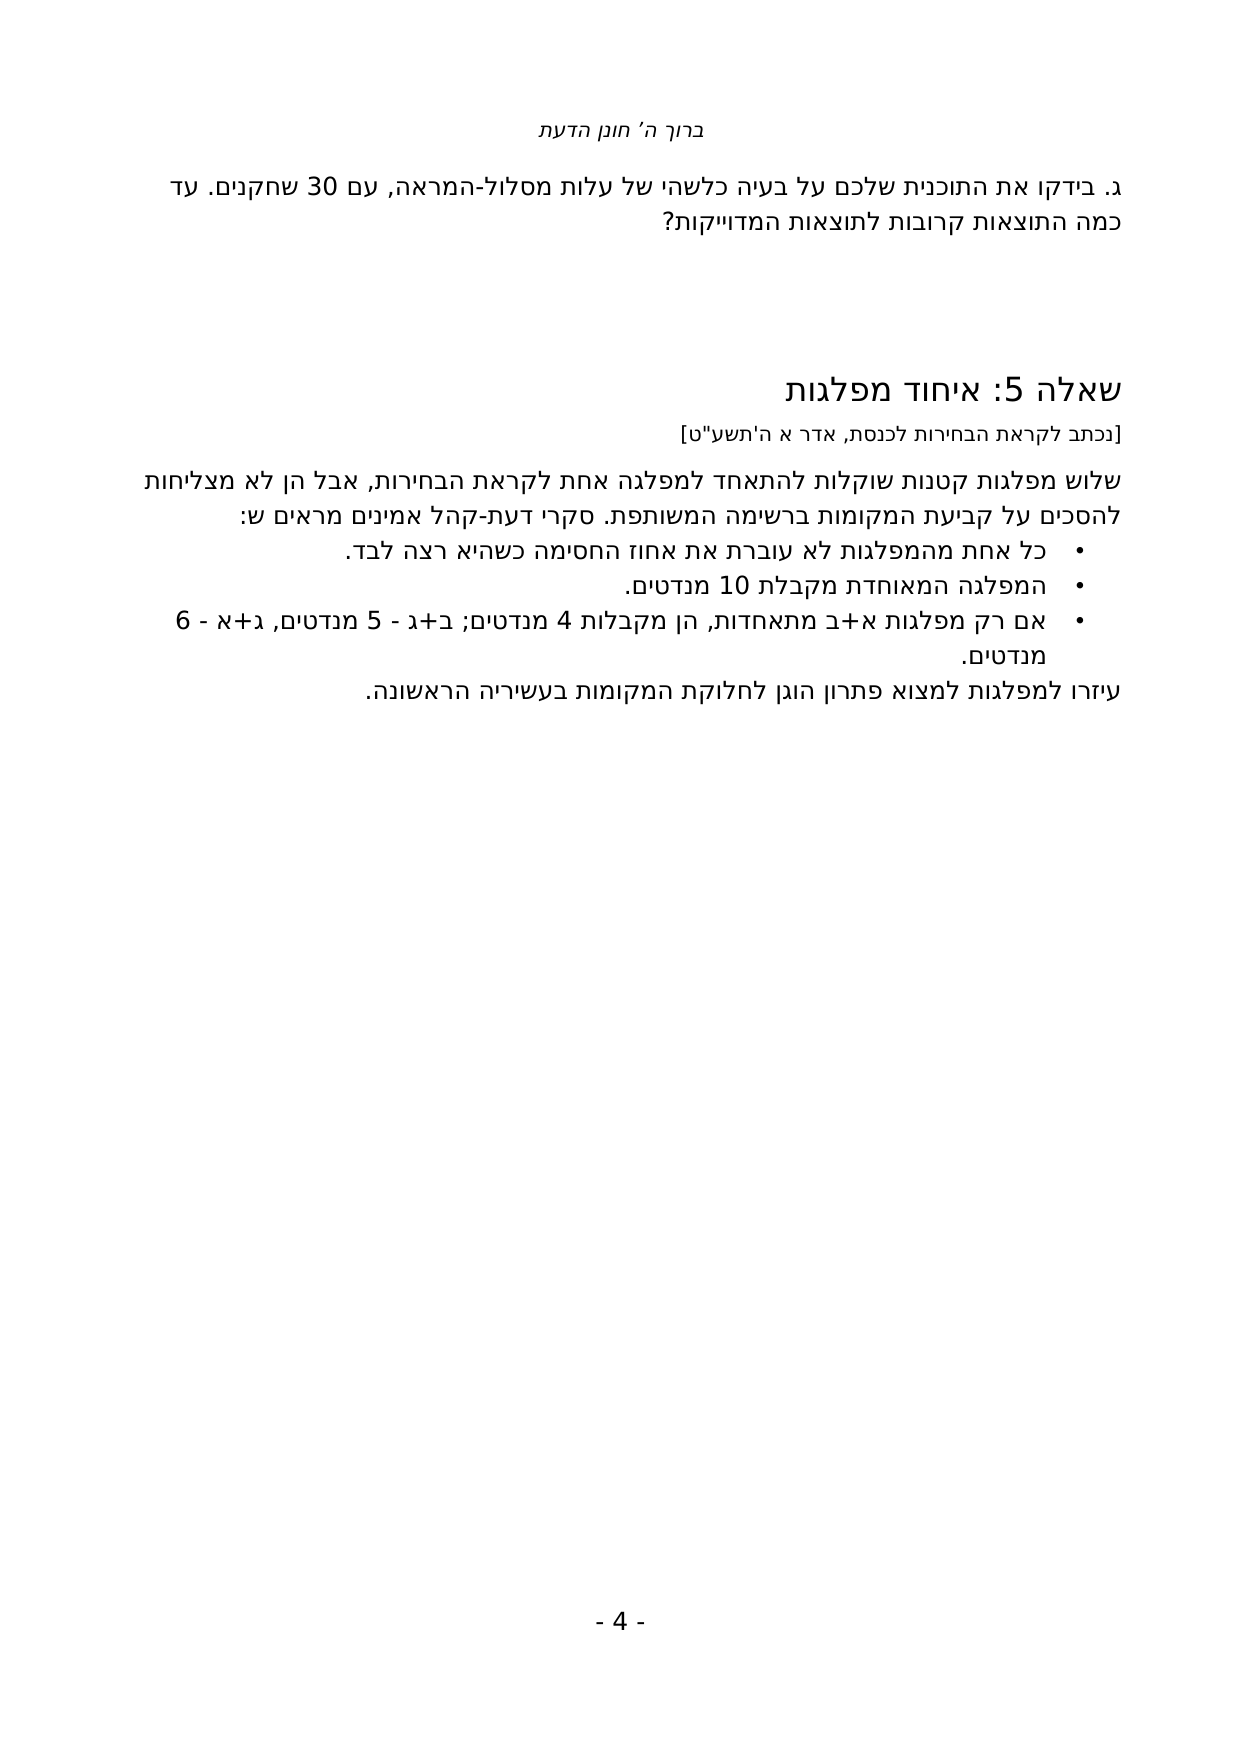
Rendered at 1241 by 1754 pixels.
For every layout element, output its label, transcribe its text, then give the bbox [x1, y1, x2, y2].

text ג. בידקו את התוכנית שלכם על בעיה כלשהי של עלות מסלול-המראה, עם 30 שחקנים. עד כמה התוצאות קרובות לתוצאות המדוייקות? [118, 172, 1122, 236]
text [נכתב לקראת הבחירות לכנסת, אדר א ה'תשע"ט] [118, 422, 1122, 447]
list אם רק מפלגות א+ב מתאחדות, הן מקבלות 4 מנדטים; ב+ג - 5 מנדטים, ג+א - 6 מנדטים. [118, 606, 1084, 670]
subtitle שאלה 5: איחוד מפלגות [118, 371, 1122, 410]
text שלוש מפלגות קטנות שוקלות להתאחד למפלגה אחת לקראת הבחירות, אבל הן לא מצליחות להסכים על קביעת המקומות ברשימה המשותפת. סקרי דעת-קהל אמינים מראים ש: [118, 466, 1122, 530]
list כל אחת מהמפלגות לא עוברת את אחוז החסימה כשהיא רצה לבד. [118, 536, 1084, 565]
list המפלגה המאוחדת מקבלת 10 מנדטים. [118, 571, 1084, 600]
text עיזרו למפלגות למצוא פתרון הוגן לחלוקת המקומות בעשיריה הראשונה. [118, 676, 1122, 705]
